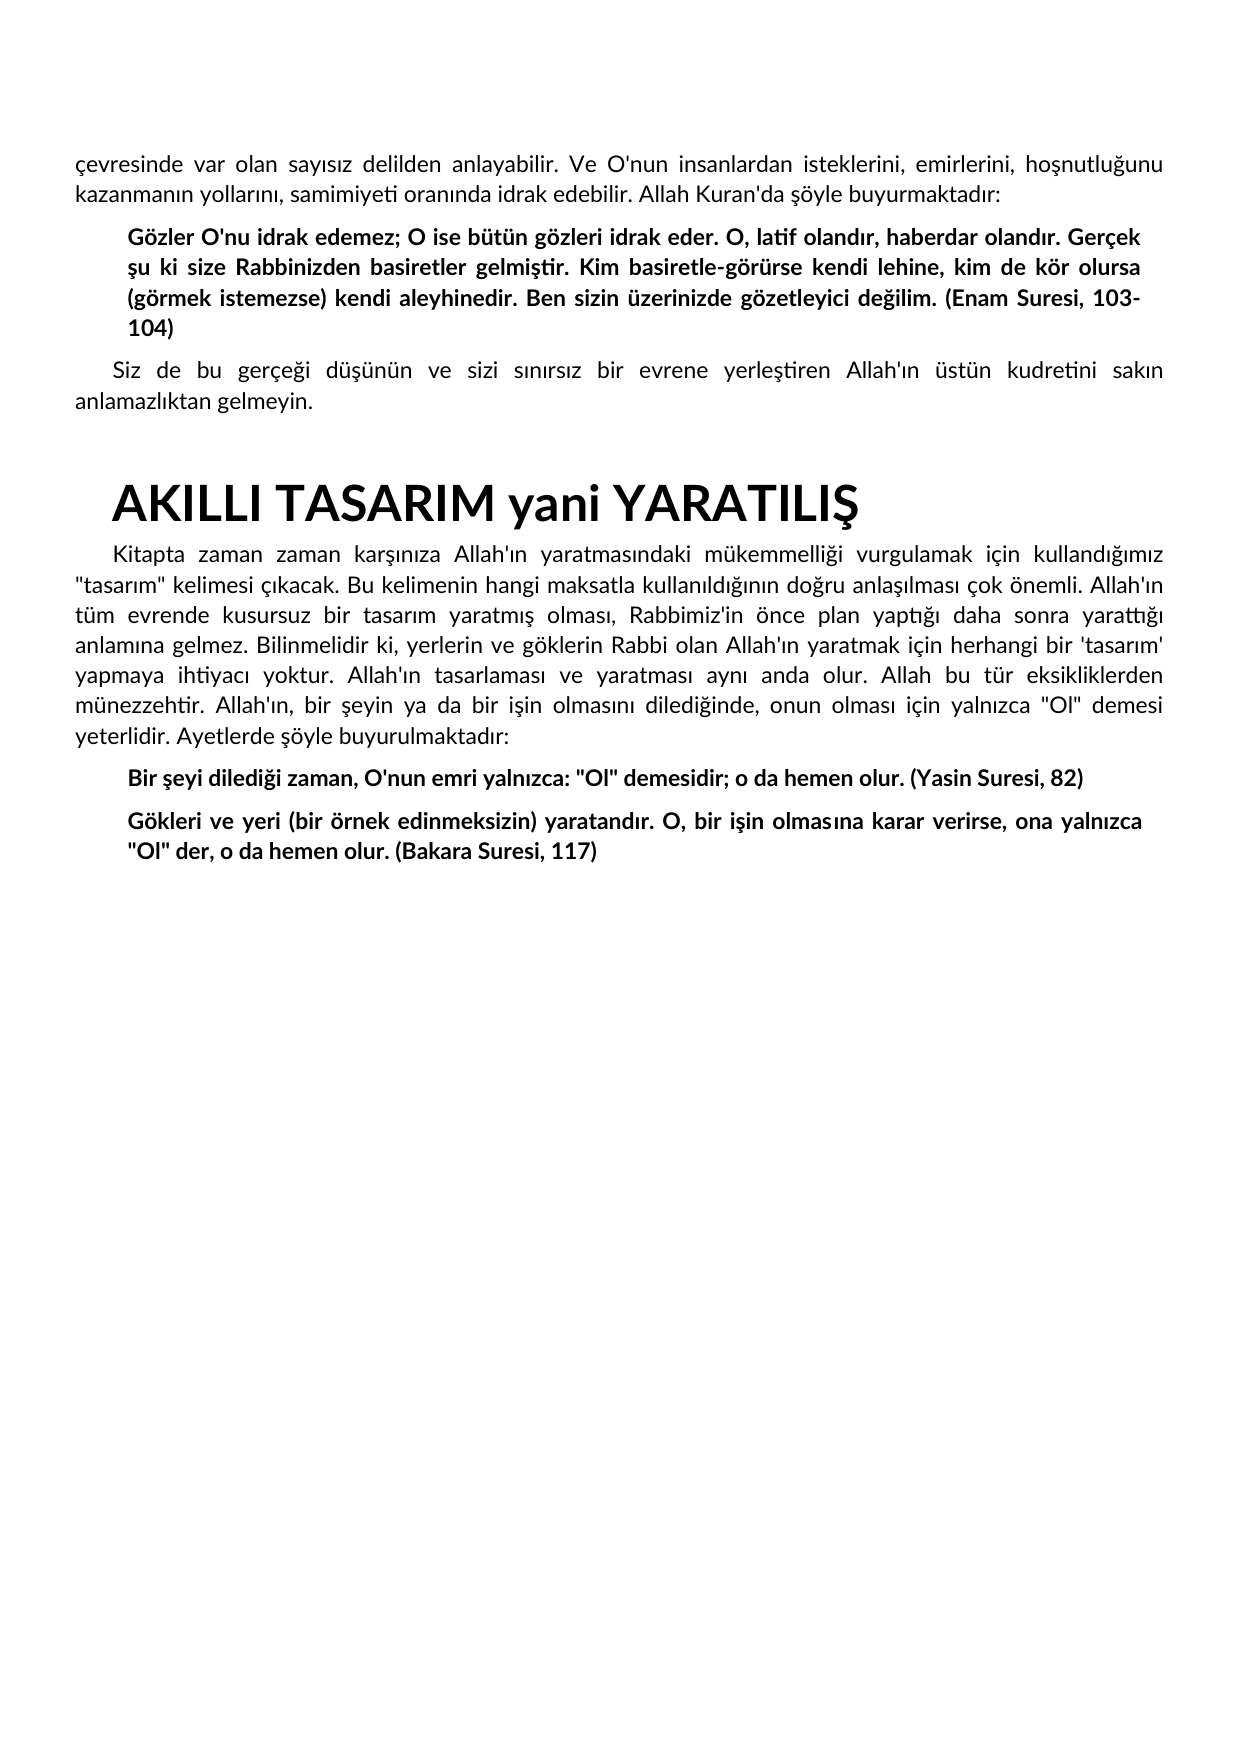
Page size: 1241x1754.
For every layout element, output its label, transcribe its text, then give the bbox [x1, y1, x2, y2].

text Bir şeyi dilediği zaman, O'nun emri yalnızca: "Ol" demesidir; o da hemen olur. (Yasin Suresi, 82) [127, 764, 1143, 792]
text Siz de bu gerçeği düşünün ve sizi sınırsız bir evrene yerleştiren Allah'ın üstün kudretini sakın anlamazlıktan gelmeyin. [75, 356, 1165, 414]
text Gökleri ve yeri (bir örnek edinmeksizin) yaratandır. O, bir işin olmasına karar verirse, ona yalnızca "Ol" der, o da hemen olur. (Bakara Suresi, 117) [127, 807, 1143, 864]
text Gözler O'nu idrak edemez; O ise bütün gözleri idrak eder. O, latif olandır, haberdar olandır. Gerçek şu ki size Rabbinizden basiretler gelmiştir. Kim basiretle-görürse kendi lehine, kim de kör olursa (görmek istemezse) kendi aleyhinedir. Ben sizin üzerinizde gözetleyici değilim. (Enam Suresi, 103-104) [127, 223, 1143, 341]
text çevresinde var olan sayısız delilden anlayabilir. Ve O'nun insanlardan isteklerini, emirlerini, hoşnutluğunu kazanmanın yollarını, samimiyeti oranında idrak edebilir. Allah Kuran'da şöyle buyurmaktadır: [75, 150, 1165, 208]
subtitle AKILLI TASARIM yani YARATILIŞ [112, 472, 1165, 532]
text Kitapta zaman zaman karşınıza Allah'ın yaratmasındaki mükemmelliği vurgulamak için kullandığımız "tasarım" kelimesi çıkacak. Bu kelimenin hangi maksatla kullanıldığının doğru anlaşılması çok önemli. Allah'ın tüm evrende kusursuz bir tasarım yaratmış olması, Rabbimiz'in önce plan yaptığı daha sonra yarattığı anlamına gelmez. Bilinmelidir ki, yerlerin ve göklerin Rabbi olan Allah'ın yaratmak için herhangi bir 'tasarım' yapmaya ihtiyacı yoktur. Allah'ın tasarlaması ve yaratması aynı anda olur. Allah bu tür eksikliklerden münezzehtir. Allah'ın, bir şeyin ya da bir işin olmasını dilediğinde, onun olması için yalnızca "Ol" demesi yeterlidir. Ayetlerde şöyle buyurulmaktadır: [75, 540, 1165, 749]
